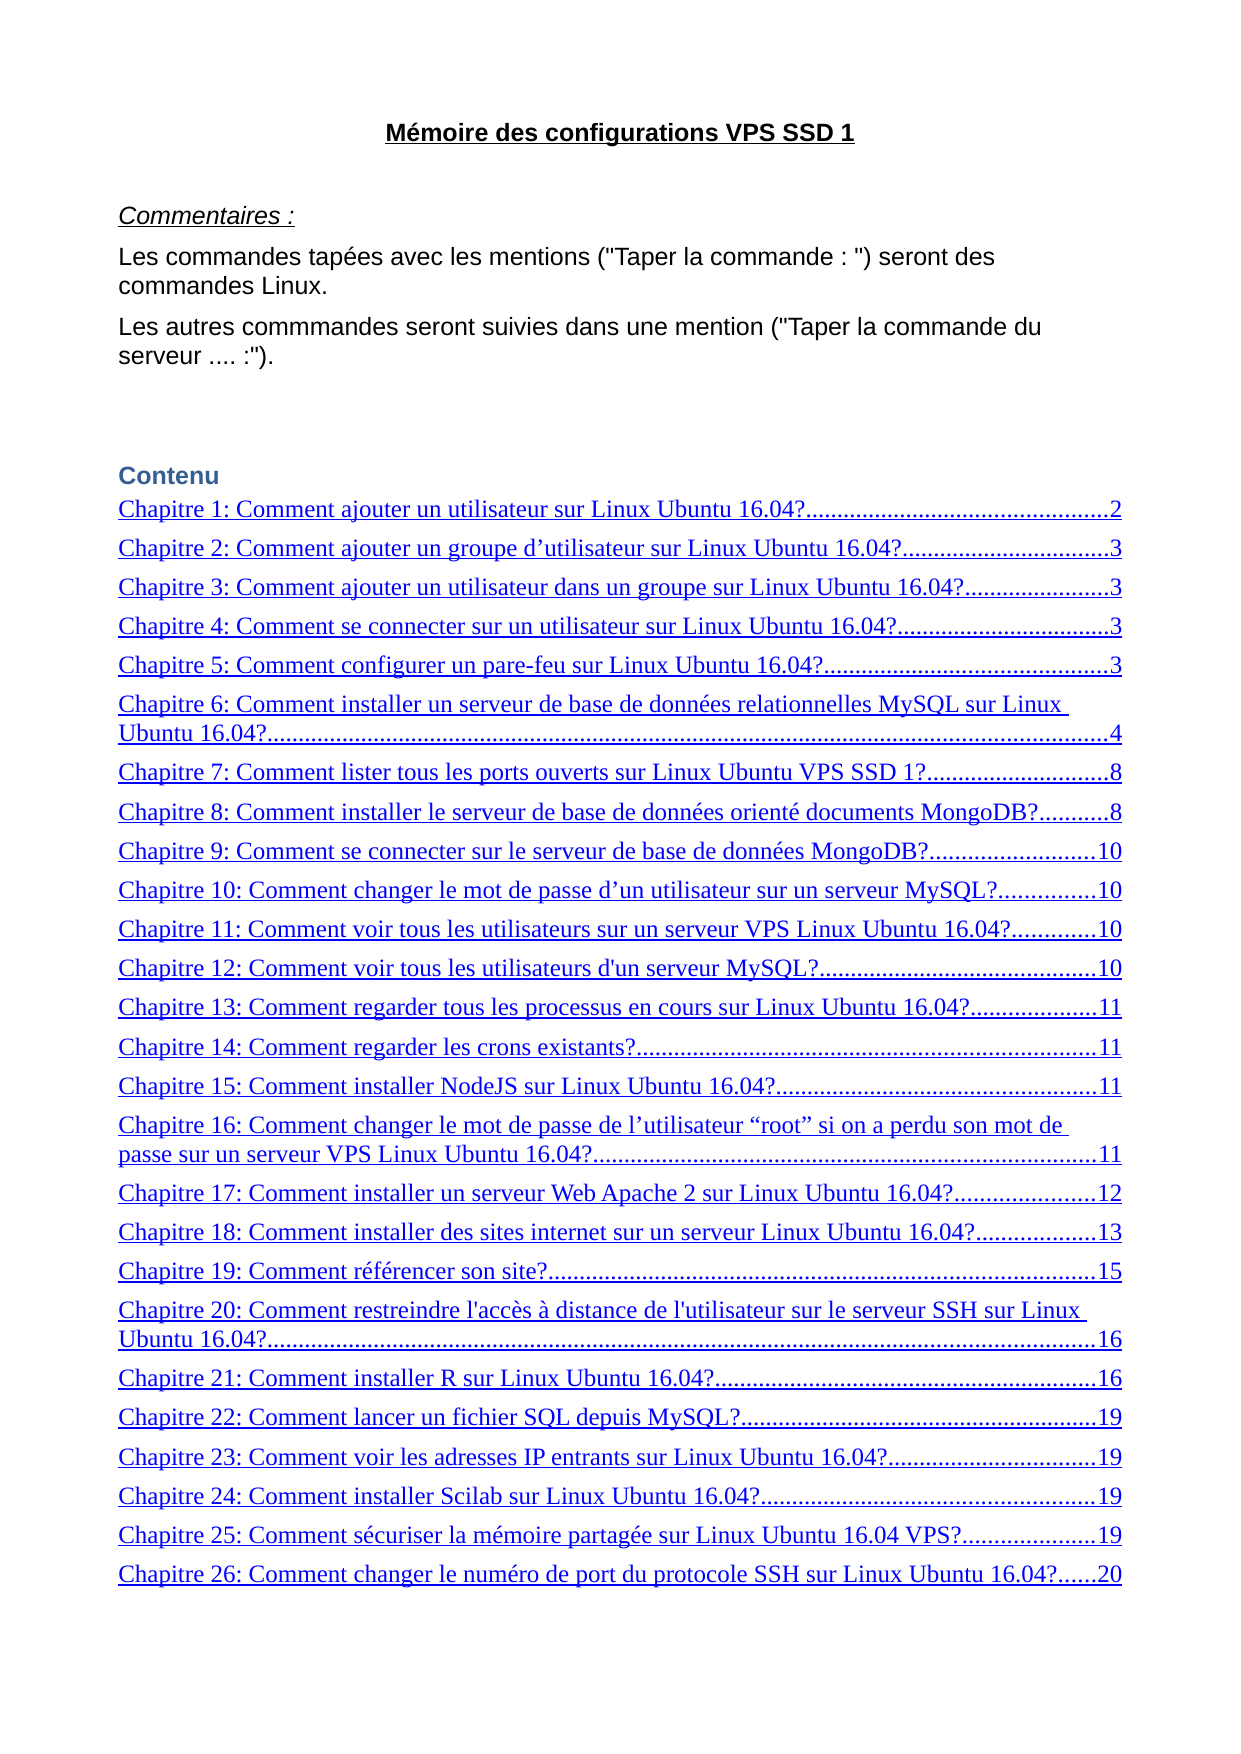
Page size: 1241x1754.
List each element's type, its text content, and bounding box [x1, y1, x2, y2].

text Chapitre 23: Comment voir les adresses IP entrants sur Linux Ubuntu 16.04? 19 [118, 1442, 1122, 1467]
text Chapitre 1: Comment ajouter un utilisateur sur Linux Ubuntu 16.04? 2 [118, 494, 1122, 519]
text Chapitre 11: Comment voir tous les utilisateurs sur un serveur VPS Linux Ubuntu 16.04? 10 [118, 914, 1122, 939]
text Chapitre 22: Comment lancer un fichier SQL depuis MySQL? 19 [118, 1402, 1122, 1427]
text Chapitre 2: Comment ajouter un groupe d’utilisateur sur Linux Ubuntu 16.04? 3 [118, 533, 1122, 558]
text Chapitre 16: Comment changer le mot de passe de l’utilisateur “root” si on a perdu son mot de passe sur un serveur VPS Linux Ubuntu 16.04? 11 [118, 1110, 1122, 1164]
text Les commandes tapées avec les mentions ("Taper la commande : ") seront des commandes Linux. [118, 242, 1122, 299]
text Chapitre 17: Comment installer un serveur Web Apache 2 sur Linux Ubuntu 16.04? 12 [118, 1178, 1122, 1203]
text Chapitre 21: Comment installer R sur Linux Ubuntu 16.04? 16 [118, 1363, 1122, 1388]
text Chapitre 20: Comment restreindre l'accès à distance de l'utilisateur sur le serveur SSH sur Linux Ubuntu 16.04? 16 [118, 1295, 1122, 1349]
text Chapitre 25: Comment sécuriser la mémoire partagée sur Linux Ubuntu 16.04 VPS? 19 [118, 1520, 1122, 1545]
text Chapitre 6: Comment installer un serveur de base de données relationnelles MySQL sur Linux Ubuntu 16.04? 4 [118, 689, 1122, 743]
text Mémoire des configurations VPS SSD 1 [118, 118, 1122, 147]
text Chapitre 9: Comment se connecter sur le serveur de base de données MongoDB? 10 [118, 836, 1122, 861]
text Chapitre 8: Comment installer le serveur de base de données orienté documents MongoDB? 8 [118, 797, 1122, 822]
text Chapitre 3: Comment ajouter un utilisateur dans un groupe sur Linux Ubuntu 16.04? 3 [118, 572, 1122, 597]
text Chapitre 13: Comment regarder tous les processus en cours sur Linux Ubuntu 16.04? 11 [118, 992, 1122, 1017]
text Chapitre 24: Comment installer Scilab sur Linux Ubuntu 16.04? 19 [118, 1481, 1122, 1506]
text Les autres commmandes seront suivies dans une mention ("Taper la commande du serveur .... :"). [118, 312, 1122, 369]
text Chapitre 10: Comment changer le mot de passe d’un utilisateur sur un serveur MySQL? 10 [118, 875, 1122, 900]
text Chapitre 4: Comment se connecter sur un utilisateur sur Linux Ubuntu 16.04? 3 [118, 611, 1122, 636]
text Commentaires : [118, 201, 1122, 229]
text Chapitre 7: Comment lister tous les ports ouverts sur Linux Ubuntu VPS SSD 1? 8 [118, 757, 1122, 782]
text Chapitre 5: Comment configurer un pare-feu sur Linux Ubuntu 16.04? 3 [118, 650, 1122, 675]
text Chapitre 15: Comment installer NodeJS sur Linux Ubuntu 16.04? 11 [118, 1071, 1122, 1096]
text Chapitre 12: Comment voir tous les utilisateurs d'un serveur MySQL? 10 [118, 953, 1122, 978]
text Chapitre 19: Comment référencer son site? 15 [118, 1256, 1122, 1281]
text Chapitre 14: Comment regarder les crons existants? 11 [118, 1032, 1122, 1057]
subtitle Contenu [118, 461, 1122, 489]
text Chapitre 18: Comment installer des sites internet sur un serveur Linux Ubuntu 16.04? 13 [118, 1217, 1122, 1242]
text Chapitre 26: Comment changer le numéro de port du protocole SSH sur Linux Ubuntu 16.04? 20 [118, 1559, 1122, 1584]
